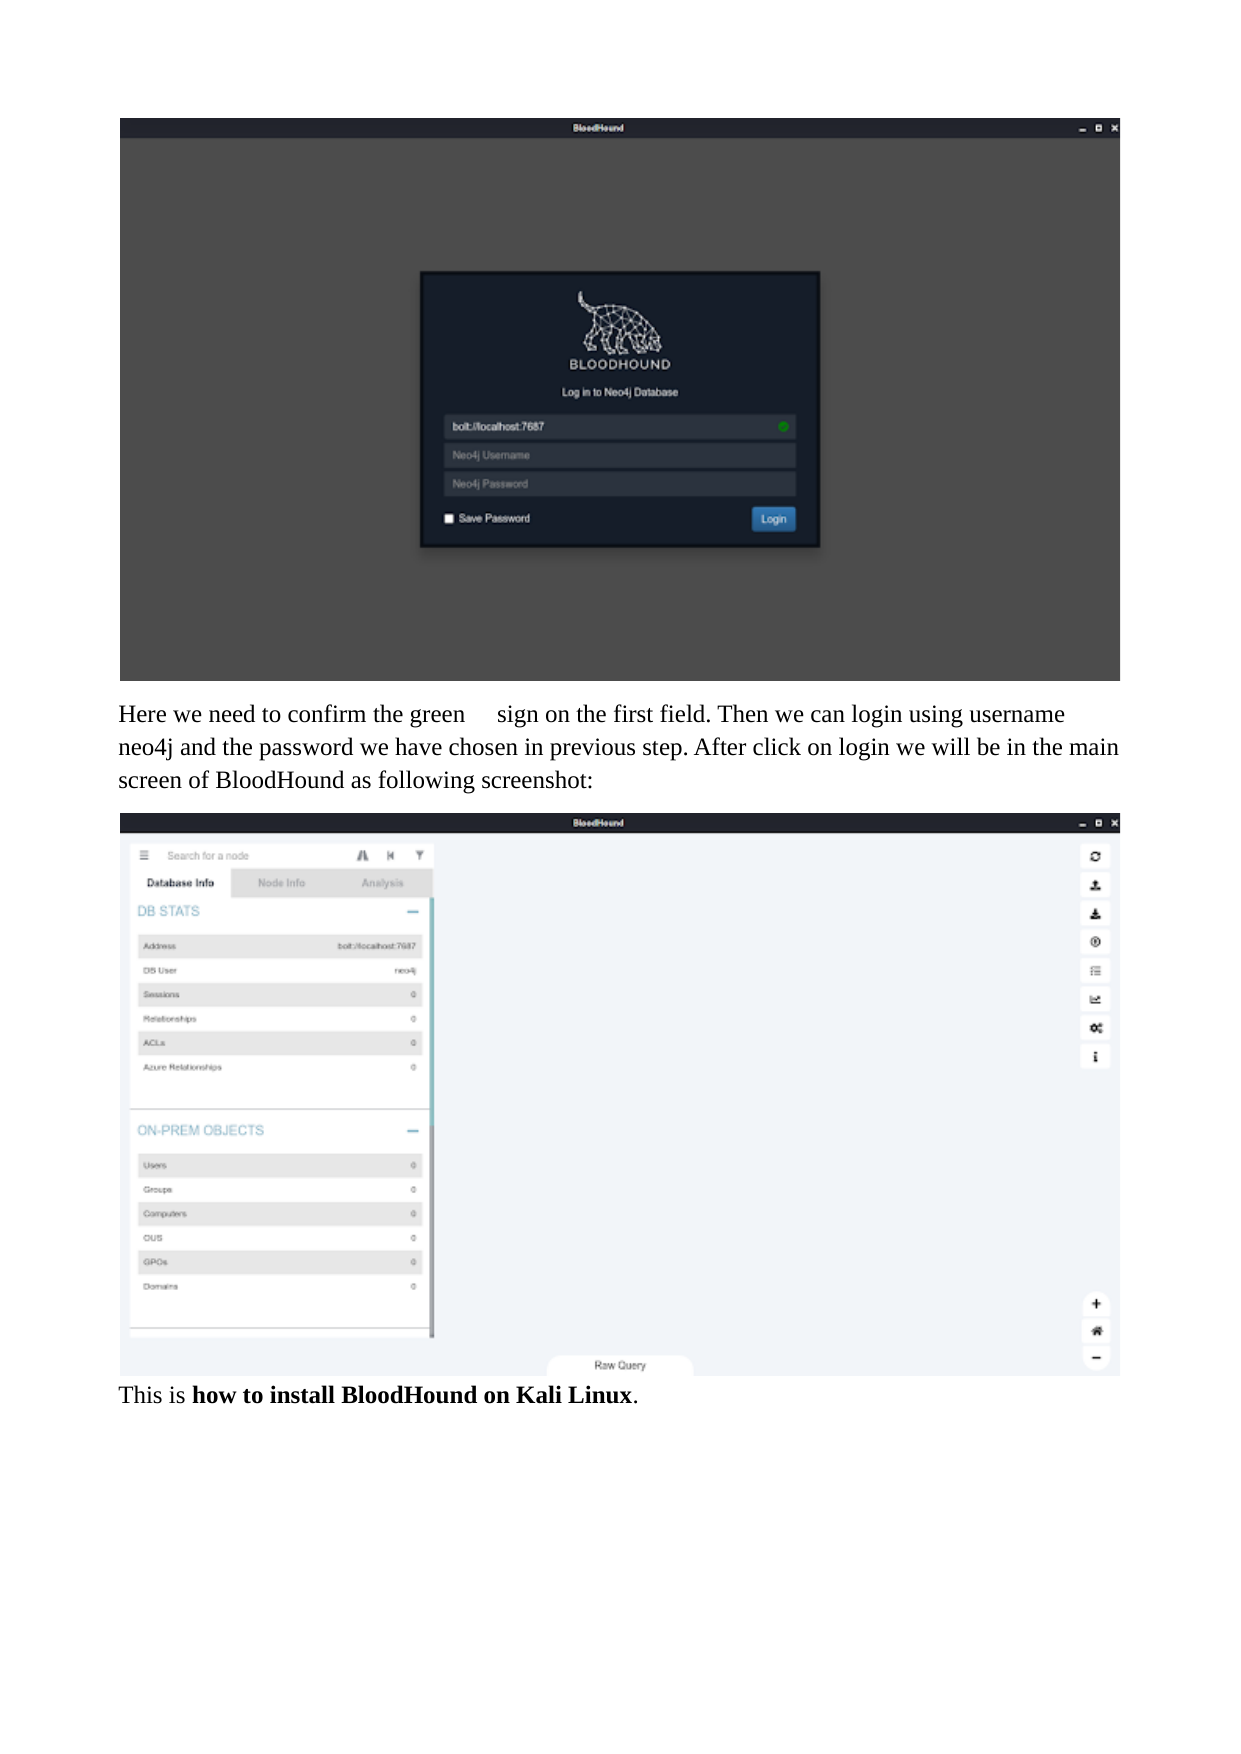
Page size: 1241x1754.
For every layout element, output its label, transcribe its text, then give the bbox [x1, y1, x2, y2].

picture [120, 813, 1121, 1376]
text This is how to install BloodHound on Kali Linux. [118, 1380, 1122, 1409]
text Here we need to confirm the green ✅ sign on the first field. Then we can login using username neo4j and the password we have chosen in previous step. After click on login we will be in the main screen of BloodHound as following screenshot: [118, 699, 1122, 794]
picture [120, 118, 1121, 681]
